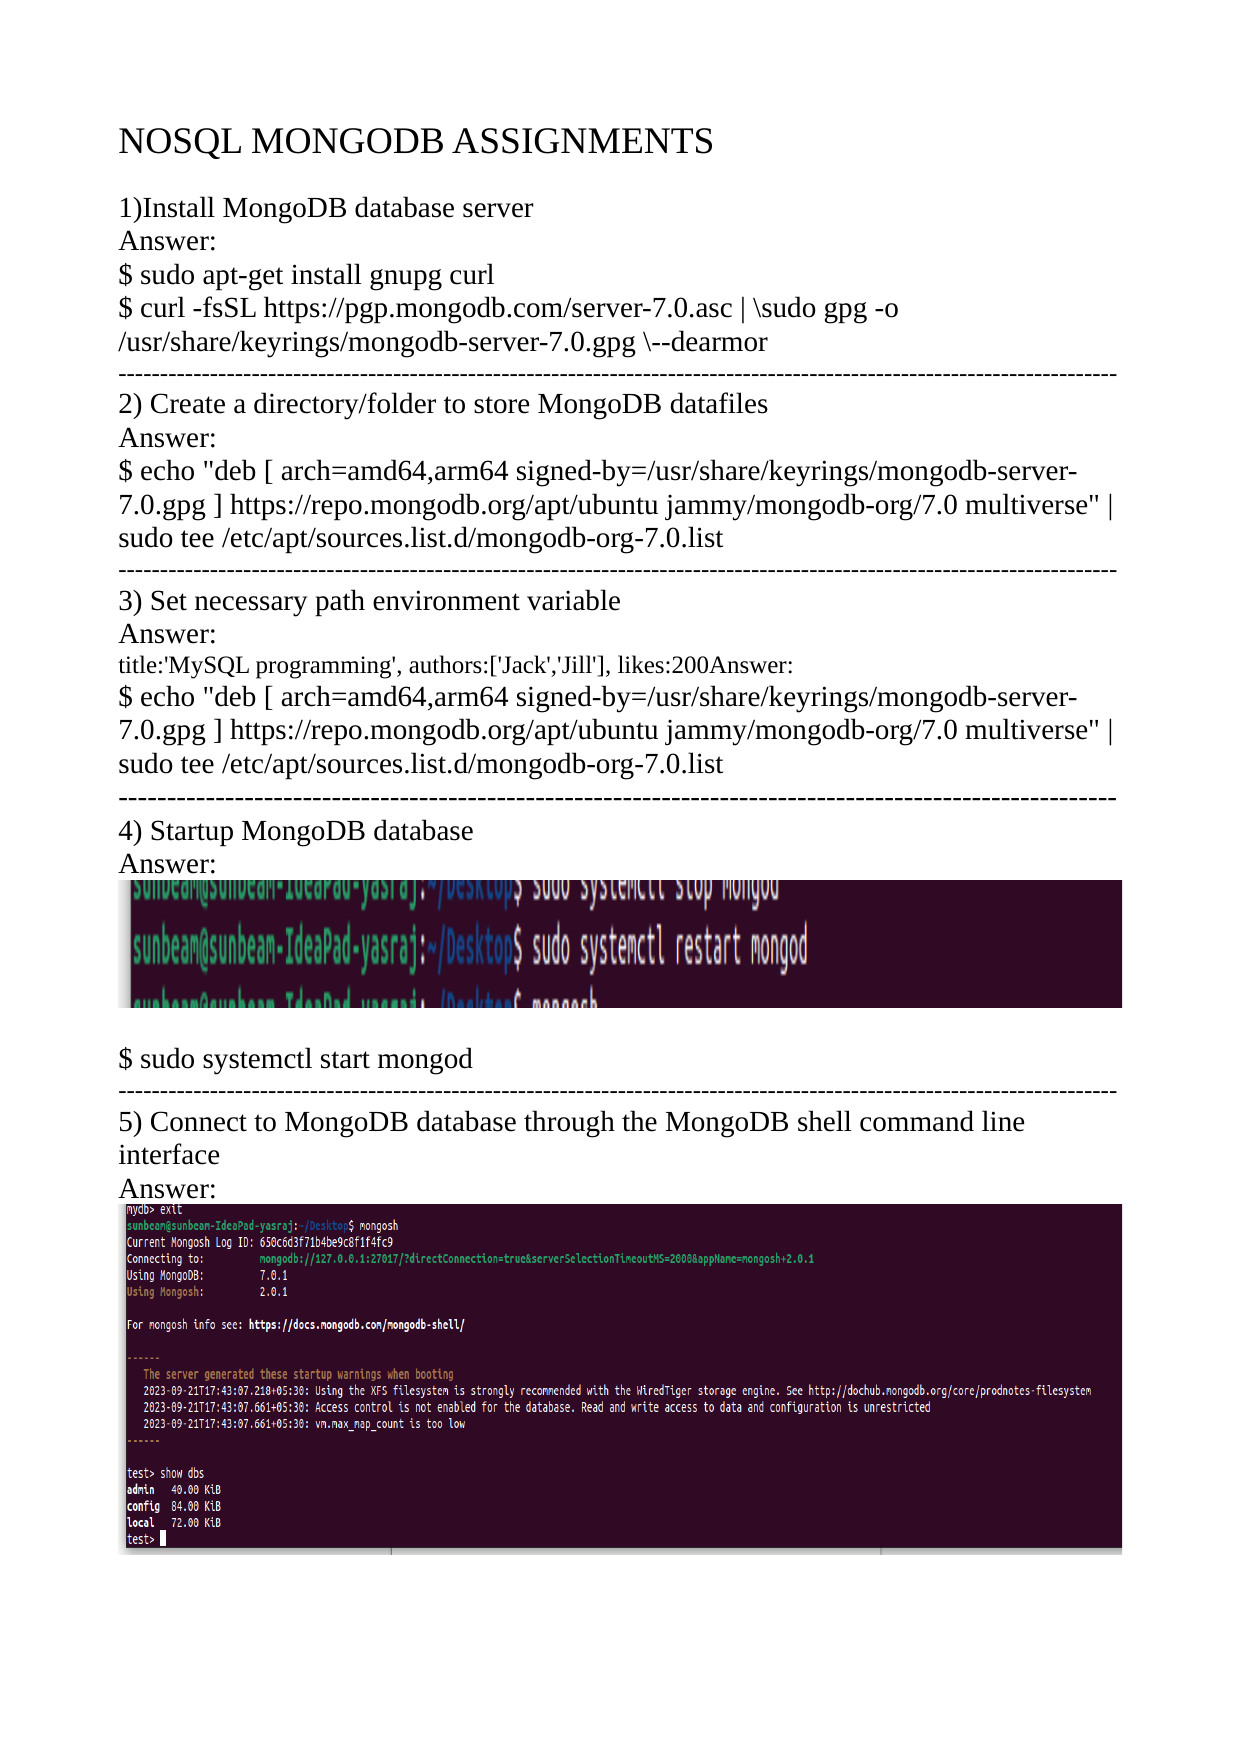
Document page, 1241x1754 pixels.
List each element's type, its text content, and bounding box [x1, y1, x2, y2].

text Answer: [118, 616, 1122, 650]
text ------------------------------------------------------------------------------------------------------------------------ [118, 554, 1122, 583]
text $ echo "deb [ arch=amd64,arm64 signed-by=/usr/share/keyrings/mongodb-server-7.0.gpg ] https://repo.mongodb.org/apt/ubuntu jammy/mongodb-org/7.0 multiverse" | sudo tee /etc/apt/sources.list.d/mongodb-org-7.0.list [118, 453, 1122, 554]
text Answer: [118, 1171, 1122, 1204]
text 5) Connect to MongoDB database through the MongoDB shell command line interface [118, 1104, 1122, 1171]
text Answer: [118, 420, 1122, 453]
text Answer: [118, 846, 1122, 880]
text $ sudo apt-get install gnupg curl [118, 257, 1122, 291]
text 4) Startup MongoDB database [118, 813, 1122, 846]
text 2) Create a directory/folder to store MongoDB datafiles [118, 386, 1122, 420]
text title:'MySQL programming', authors:['Jack','Jill'], likes:200Answer: [118, 650, 1122, 679]
text ------------------------------------------------------------------------------------------------------------------------ [118, 1075, 1122, 1104]
text $ curl -fsSL https://pgp.mongodb.com/server-7.0.asc | \sudo gpg -o /usr/share/keyrings/mongodb-server-7.0.gpg \--dearmor [118, 291, 1122, 358]
text $ sudo systemctl start mongod [118, 1042, 1122, 1075]
text Answer: [118, 223, 1122, 257]
text ------------------------------------------------------------------------------------------------------------------------ [118, 358, 1122, 386]
text 1)Install MongoDB database server [118, 190, 1122, 223]
picture [118, 880, 1123, 1008]
text 3) Set necessary path environment variable [118, 583, 1122, 616]
text NOSQL MONGODB ASSIGNMENTS [118, 118, 1122, 161]
text $ echo "deb [ arch=amd64,arm64 signed-by=/usr/share/keyrings/mongodb-server-7.0.gpg ] https://repo.mongodb.org/apt/ubuntu jammy/mongodb-org/7.0 multiverse" | sudo tee /etc/apt/sources.list.d/mongodb-org-7.0.list ------------------------------------------------------------------------------------------------------- [118, 679, 1122, 813]
picture [118, 1204, 1123, 1555]
